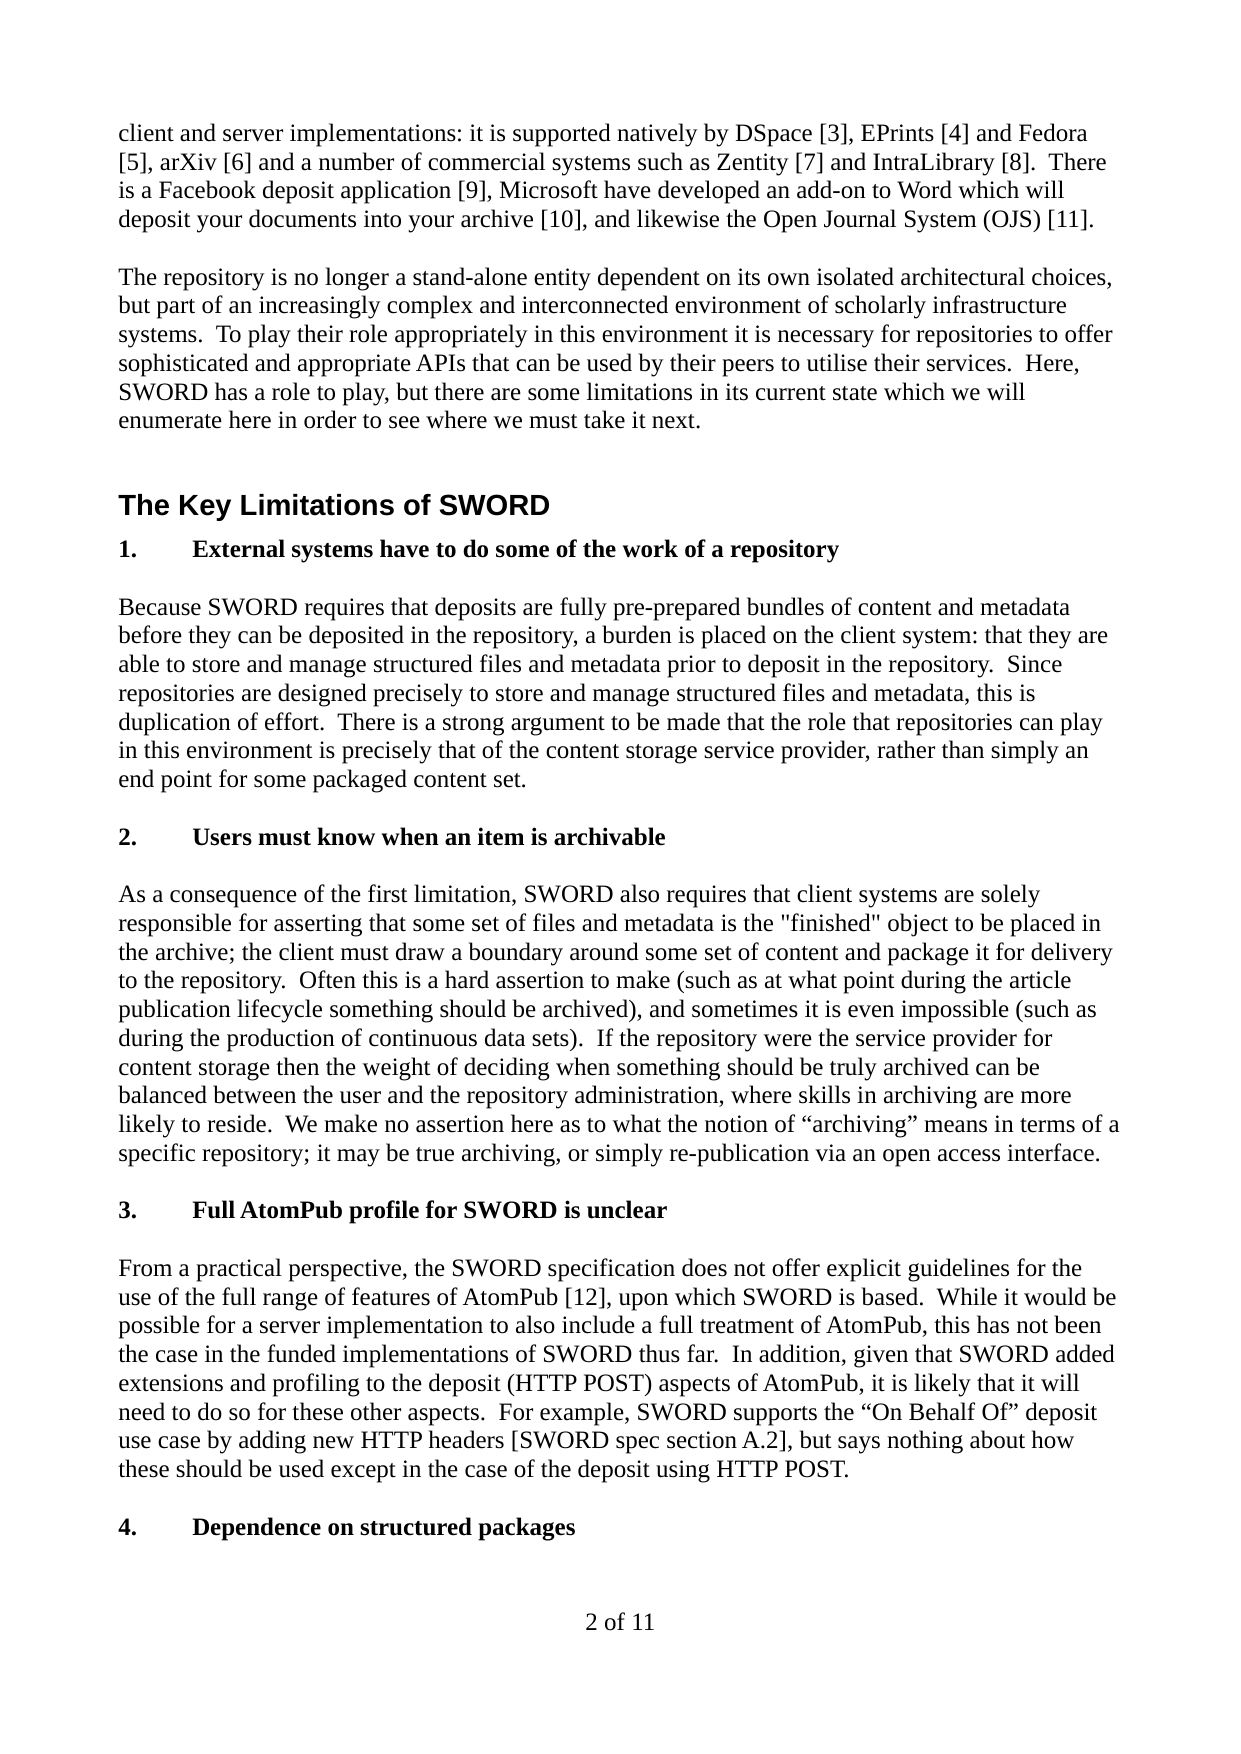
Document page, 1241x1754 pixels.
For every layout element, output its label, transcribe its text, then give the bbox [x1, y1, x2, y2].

text 3. Full AtomPub profile for SWORD is unclear [118, 1195, 1122, 1224]
text From a practical perspective, the SWORD specification does not offer explicit guidelines for the use of the full range of features of AtomPub [12], upon which SWORD is based. While it would be possible for a server implementation to also include a full treatment of AtomPub, this has not been the case in the funded implementations of SWORD thus far. In addition, given that SWORD added extensions and profiling to the deposit (HTTP POST) aspects of AtomPub, it is likely that it will need to do so for these other aspects. For example, SWORD supports the “On Behalf Of” deposit use case by adding new HTTP headers [SWORD spec section A.2], but says nothing about how these should be used except in the case of the deposit using HTTP POST. [118, 1253, 1122, 1483]
text The repository is no longer a stand-alone entity dependent on its own isolated architectural choices, but part of an increasingly complex and interconnected environment of scholarly infrastructure systems. To play their role appropriately in this environment it is necessary for repositories to offer sophisticated and appropriate APIs that can be used by their peers to utilise their services. Here, SWORD has a role to play, but there are some limitations in its current state which we will enumerate here in order to see where we must take it next. [118, 262, 1122, 434]
text 4. Dependence on structured packages [118, 1512, 1122, 1540]
text As a consequence of the first limitation, SWORD also requires that client systems are solely responsible for asserting that some set of files and metadata is the "finished" object to be placed in the archive; the client must draw a boundary around some set of content and package it for delivery to the repository. Often this is a hard assertion to make (such as at what point during the article publication lifecycle something should be archived), and sometimes it is even impossible (such as during the production of continuous data sets). If the repository were the service provider for content storage then the weight of deciding when something should be truly archived can be balanced between the user and the repository administration, where skills in archiving are more likely to reside. We make no assertion here as to what the notion of “archiving” means in terms of a specific repository; it may be true archiving, or simply re-publication via an open access interface. [118, 879, 1122, 1167]
text Because SWORD requires that deposits are fully pre-prepared bundles of content and metadata before they can be deposited in the repository, a burden is placed on the client system: that they are able to store and manage structured files and metadata prior to deposit in the repository. Since repositories are designed precisely to store and manage structured files and metadata, this is duplication of effort. There is a strong argument to be made that the role that repositories can play in this environment is precisely that of the content storage service provider, rather than simply an end point for some packaged content set. [118, 592, 1122, 793]
text 1. External systems have to do some of the work of a repository [118, 534, 1122, 563]
text 2. Users must know when an item is archivable [118, 822, 1122, 850]
subtitle The Key Limitations of SWORD [118, 488, 1122, 522]
text client and server implementations: it is supported natively by DSpace [3], EPrints [4] and Fedora [5], arXiv [6] and a number of commercial systems such as Zentity [7] and IntraLibrary [8]. There is a Facebook deposit application [9], Microsoft have developed an add-on to Word which will deposit your documents into your archive [10], and likewise the Open Journal System (OJS) [11]. [118, 118, 1122, 233]
